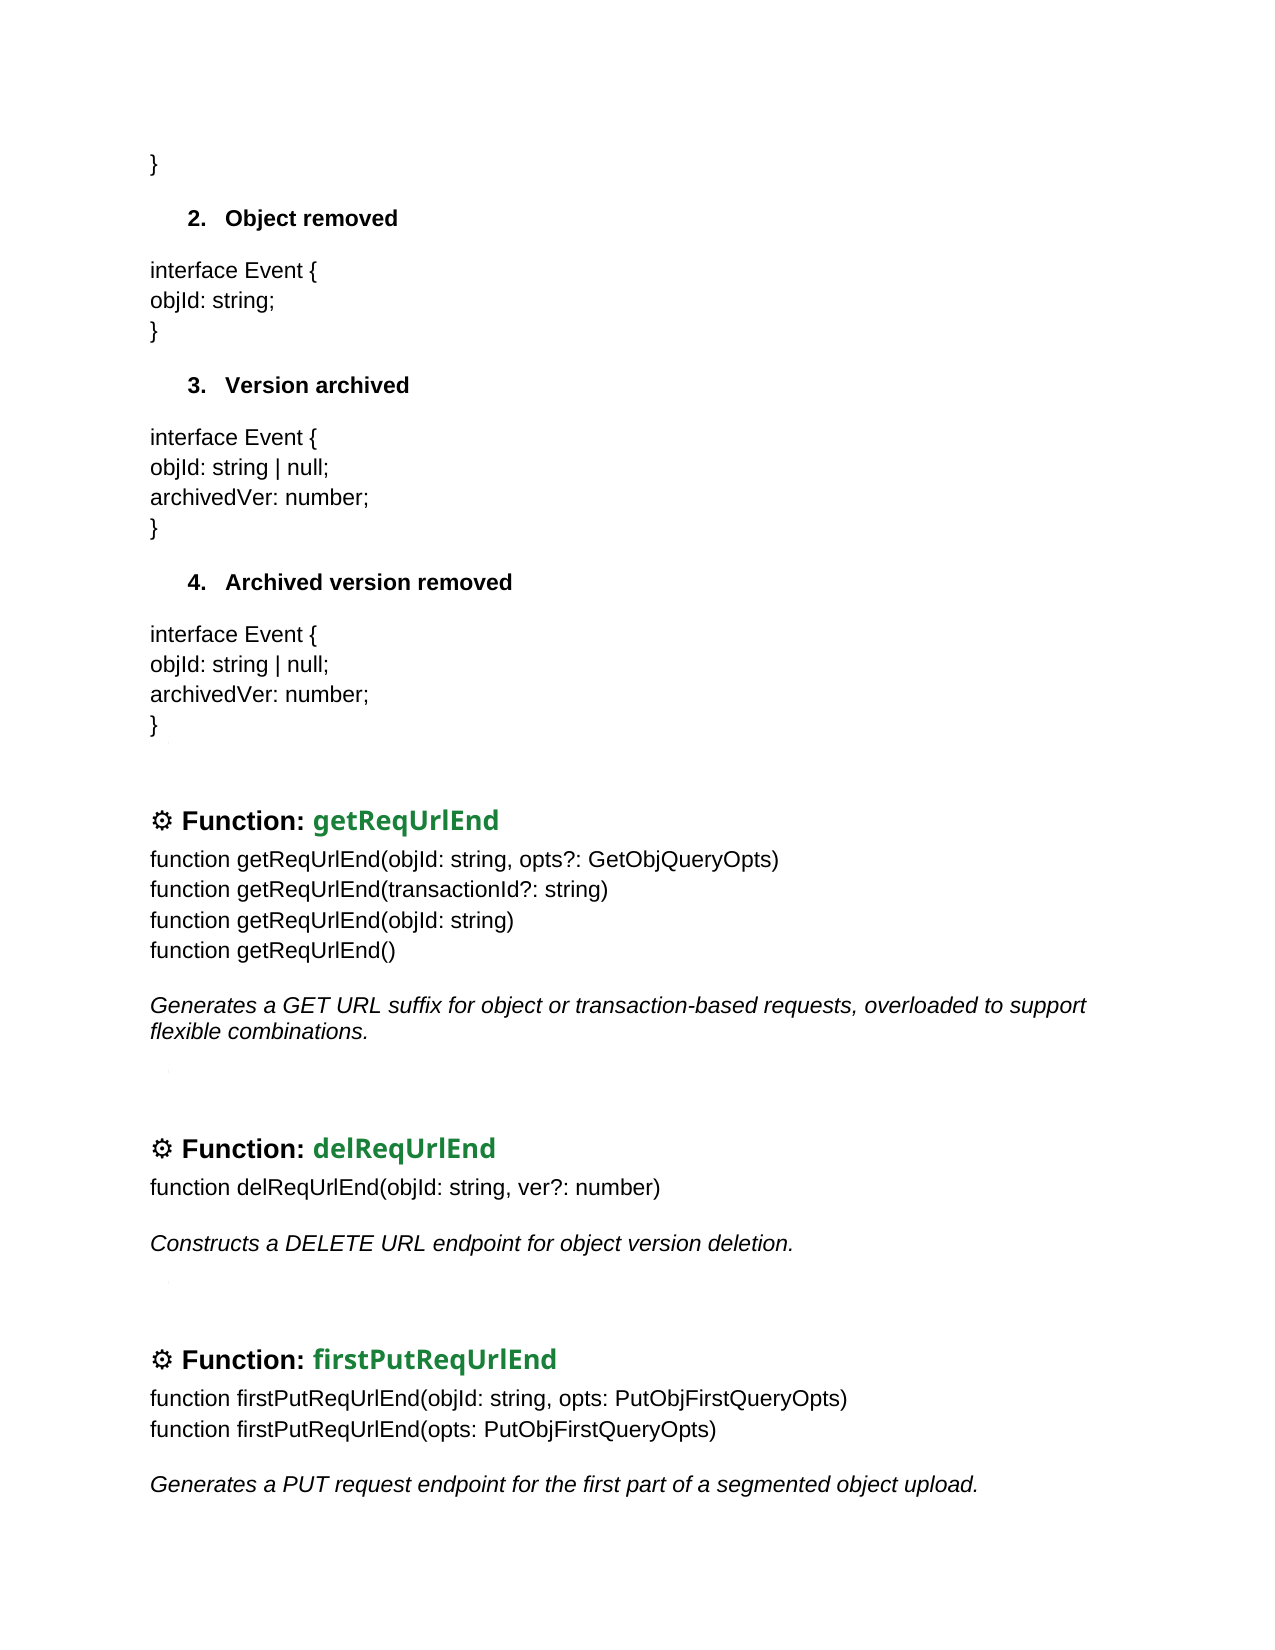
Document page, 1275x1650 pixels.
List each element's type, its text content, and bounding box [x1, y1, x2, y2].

text archivedVer: number; [150, 681, 1125, 707]
list Archived version removed [187, 569, 1125, 596]
text function getReqUrlEnd(objId: string) [150, 907, 1125, 933]
text } [150, 514, 1125, 541]
subtitle ⚙️ Function: getReqUrlEnd [150, 801, 1125, 838]
text archivedVer: number; [150, 484, 1125, 510]
text } [150, 711, 1125, 738]
text objId: string | null; [150, 454, 1125, 480]
text function getReqUrlEnd(transactionId?: string) [150, 876, 1125, 903]
text Generates a PUT request endpoint for the first part of a segmented object upload. [150, 1471, 1125, 1497]
text interface Event { [150, 423, 1125, 450]
text function firstPutReqUrlEnd(opts: PutObjFirstQueryOpts) [150, 1416, 1125, 1442]
text Constructs a DELETE URL endpoint for object version deletion. [150, 1229, 1125, 1256]
subtitle ⚙️ Function: delReqUrlEnd [150, 1129, 1125, 1166]
list Version archived [187, 372, 1125, 398]
text objId: string; [150, 287, 1125, 313]
text interface Event { [150, 257, 1125, 283]
list Object removed [187, 205, 1125, 232]
text function firstPutReqUrlEnd(objId: string, opts: PutObjFirstQueryOpts) [150, 1385, 1125, 1412]
text objId: string | null; [150, 651, 1125, 677]
text function delReqUrlEnd(objId: string, ver?: number) [150, 1174, 1125, 1201]
text Generates a GET URL suffix for object or transaction-based requests, overloaded to support flexible combinations. [150, 992, 1125, 1045]
text } [150, 150, 1125, 176]
text function getReqUrlEnd() [150, 937, 1125, 963]
text function getReqUrlEnd(objId: string, opts?: GetObjQueryOpts) [150, 846, 1125, 872]
text } [150, 317, 1125, 343]
text interface Event { [150, 621, 1125, 647]
subtitle ⚙️ Function: firstPutReqUrlEnd [150, 1340, 1125, 1377]
